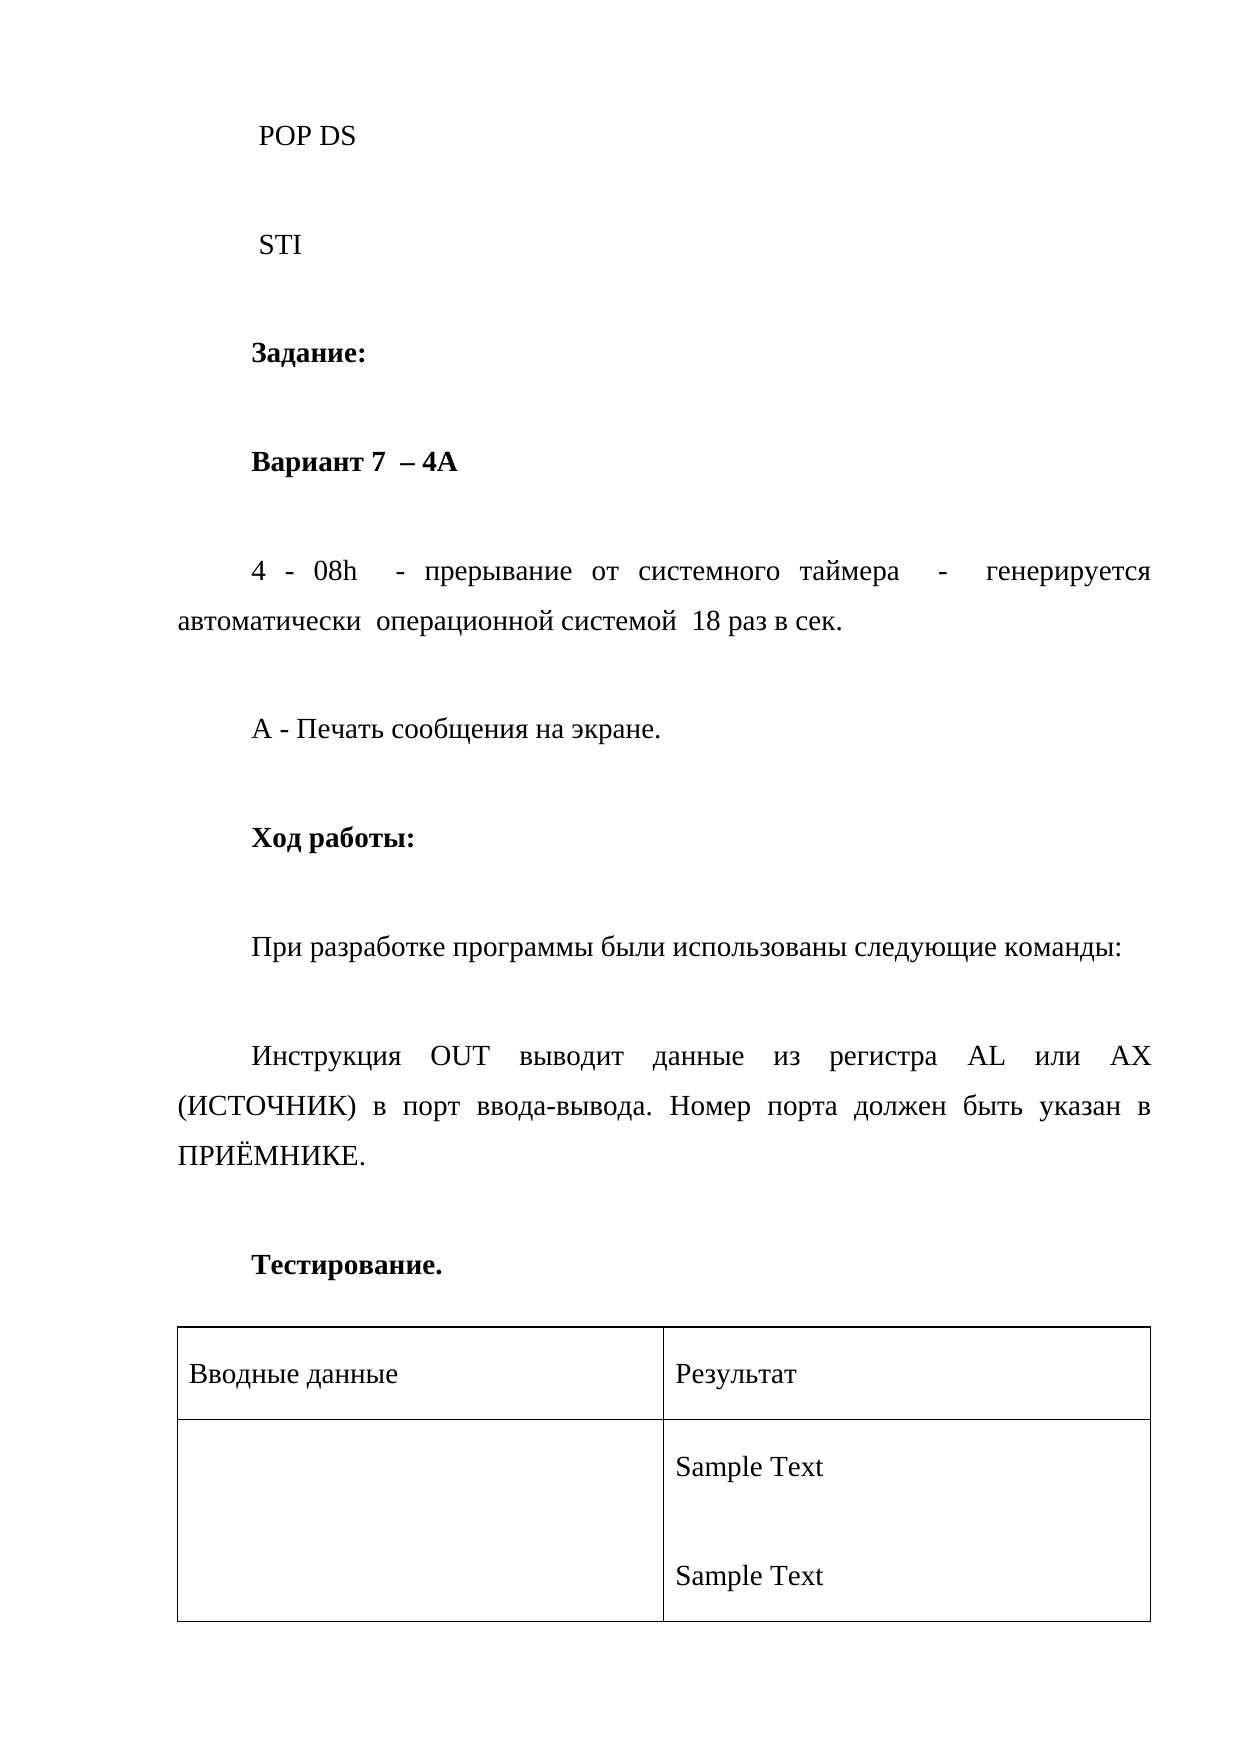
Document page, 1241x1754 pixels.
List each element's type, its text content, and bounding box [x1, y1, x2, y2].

text POP DS [177, 118, 1152, 152]
text Инструкция OUT выводит данные из регистра AL или AX (ИСТОЧНИК) в порт ввода-вывода. Номер порта должен быть указан в ПРИЁМНИКЕ. [177, 1038, 1152, 1172]
text Вариант 7 – 4А [177, 444, 1152, 478]
text Ход работы: [177, 820, 1152, 854]
table_cell Sample Text Sample Text [664, 1420, 1150, 1621]
text Тестирование. [177, 1247, 1152, 1280]
text STI [177, 227, 1152, 260]
text А - Печать сообщения на экране. [177, 712, 1152, 745]
table_header Результат [664, 1328, 1150, 1419]
text 4 - 08h - прерывание от системного таймера - генерируется автоматически операционной системой 18 раз в сек. [177, 553, 1152, 637]
table_header Вводные данные [178, 1328, 663, 1419]
table_cell [178, 1420, 663, 1621]
text Задание: [177, 335, 1152, 369]
text При разработке программы были использованы следующие команды: [177, 929, 1152, 962]
